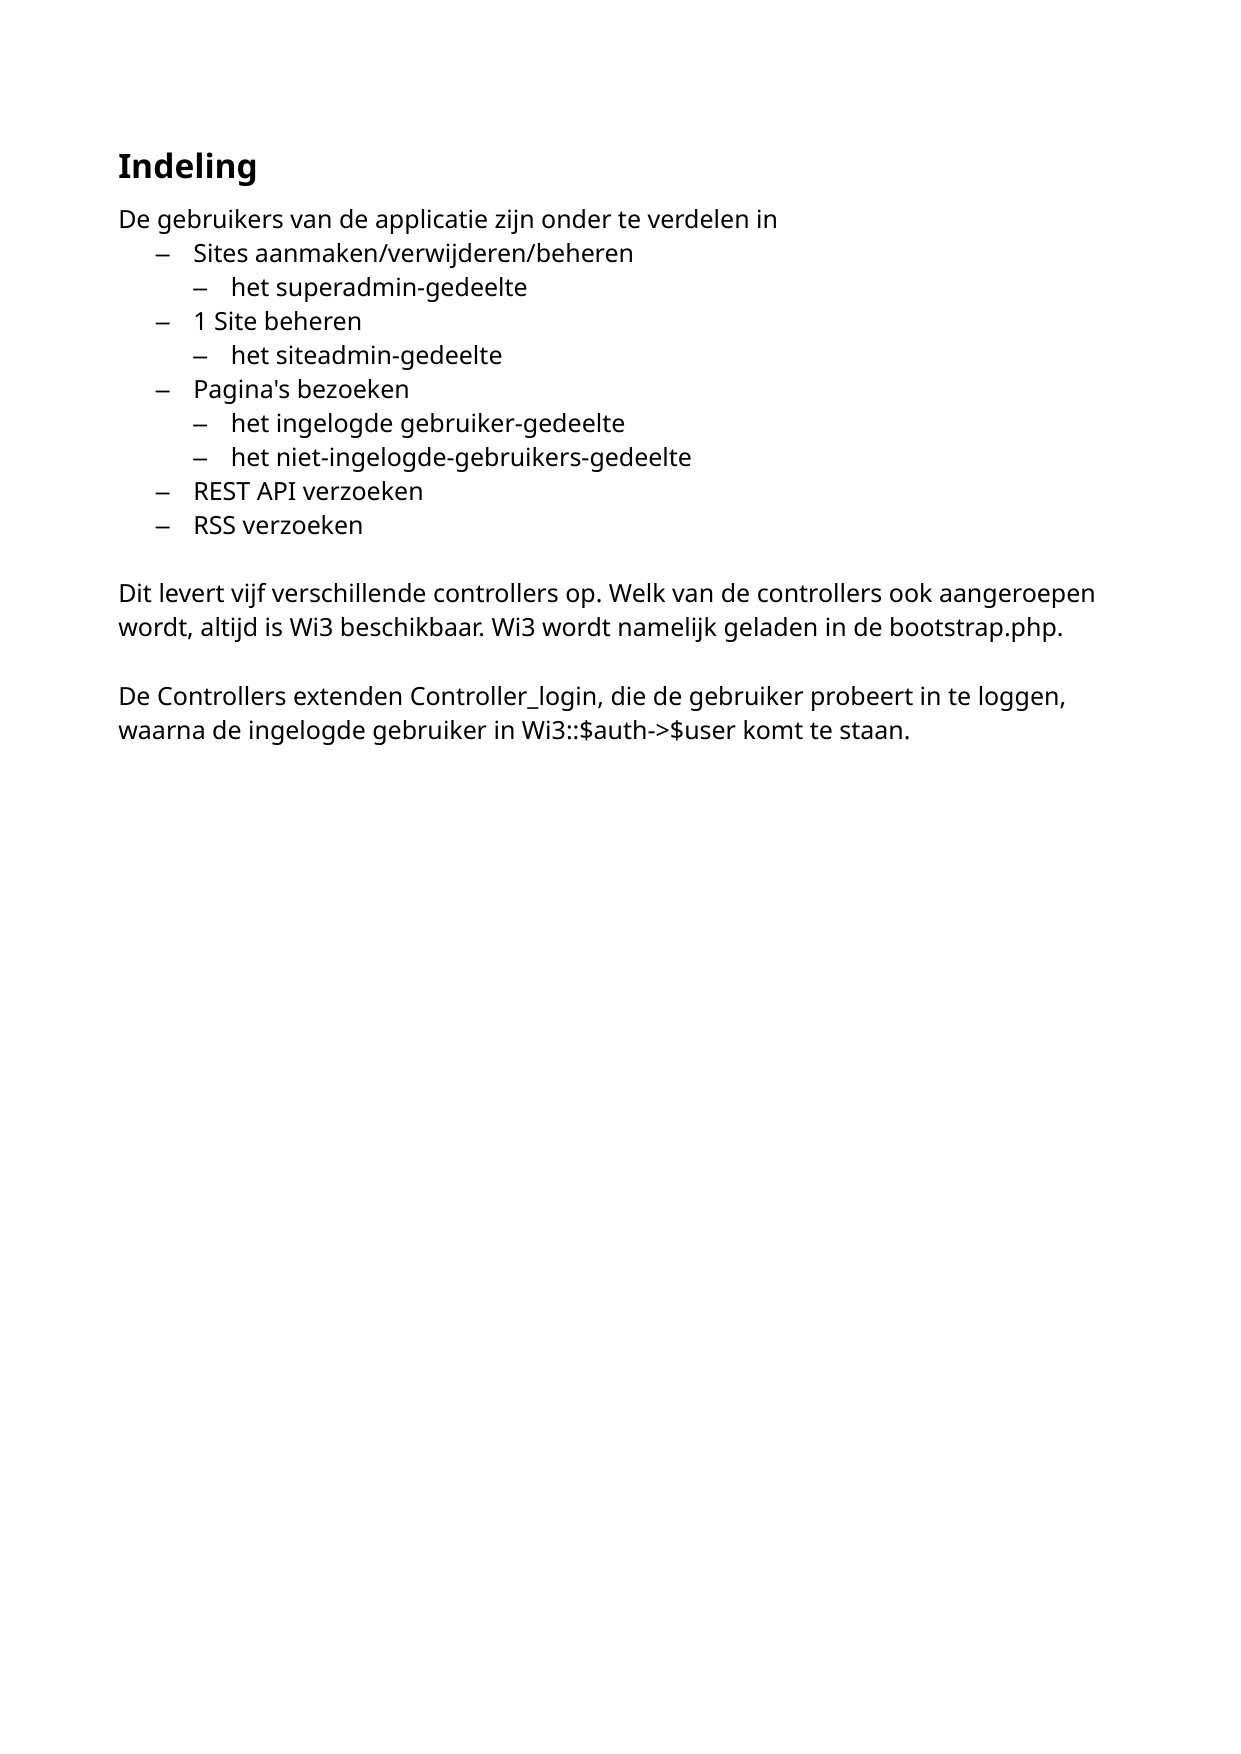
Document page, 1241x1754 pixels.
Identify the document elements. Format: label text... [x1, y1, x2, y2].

text De gebruikers van de applicatie zijn onder te verdelen in [118, 201, 1122, 235]
list RSS verzoeken [156, 508, 1122, 542]
subtitle Indeling [118, 143, 1122, 189]
text De Controllers extenden Controller_login, die de gebruiker probeert in te loggen, waarna de ingelogde gebruiker in Wi3::$auth->$user komt te staan. [118, 678, 1122, 746]
list REST API verzoeken [156, 474, 1122, 508]
list 1 Site beheren [156, 303, 1122, 338]
list Sites aanmaken/verwijderen/beheren [156, 235, 1122, 269]
list het superadmin-gedeelte [193, 269, 1122, 303]
list het siteadmin-gedeelte [193, 338, 1122, 372]
list het niet-ingelogde-gebruikers-gedeelte [193, 440, 1122, 474]
text Dit levert vijf verschillende controllers op. Welk van de controllers ook aangeroepen wordt, altijd is Wi3 beschikbaar. Wi3 wordt namelijk geladen in de bootstrap.php. [118, 576, 1122, 644]
list Pagina's bezoeken [156, 372, 1122, 406]
list het ingelogde gebruiker-gedeelte [193, 406, 1122, 440]
